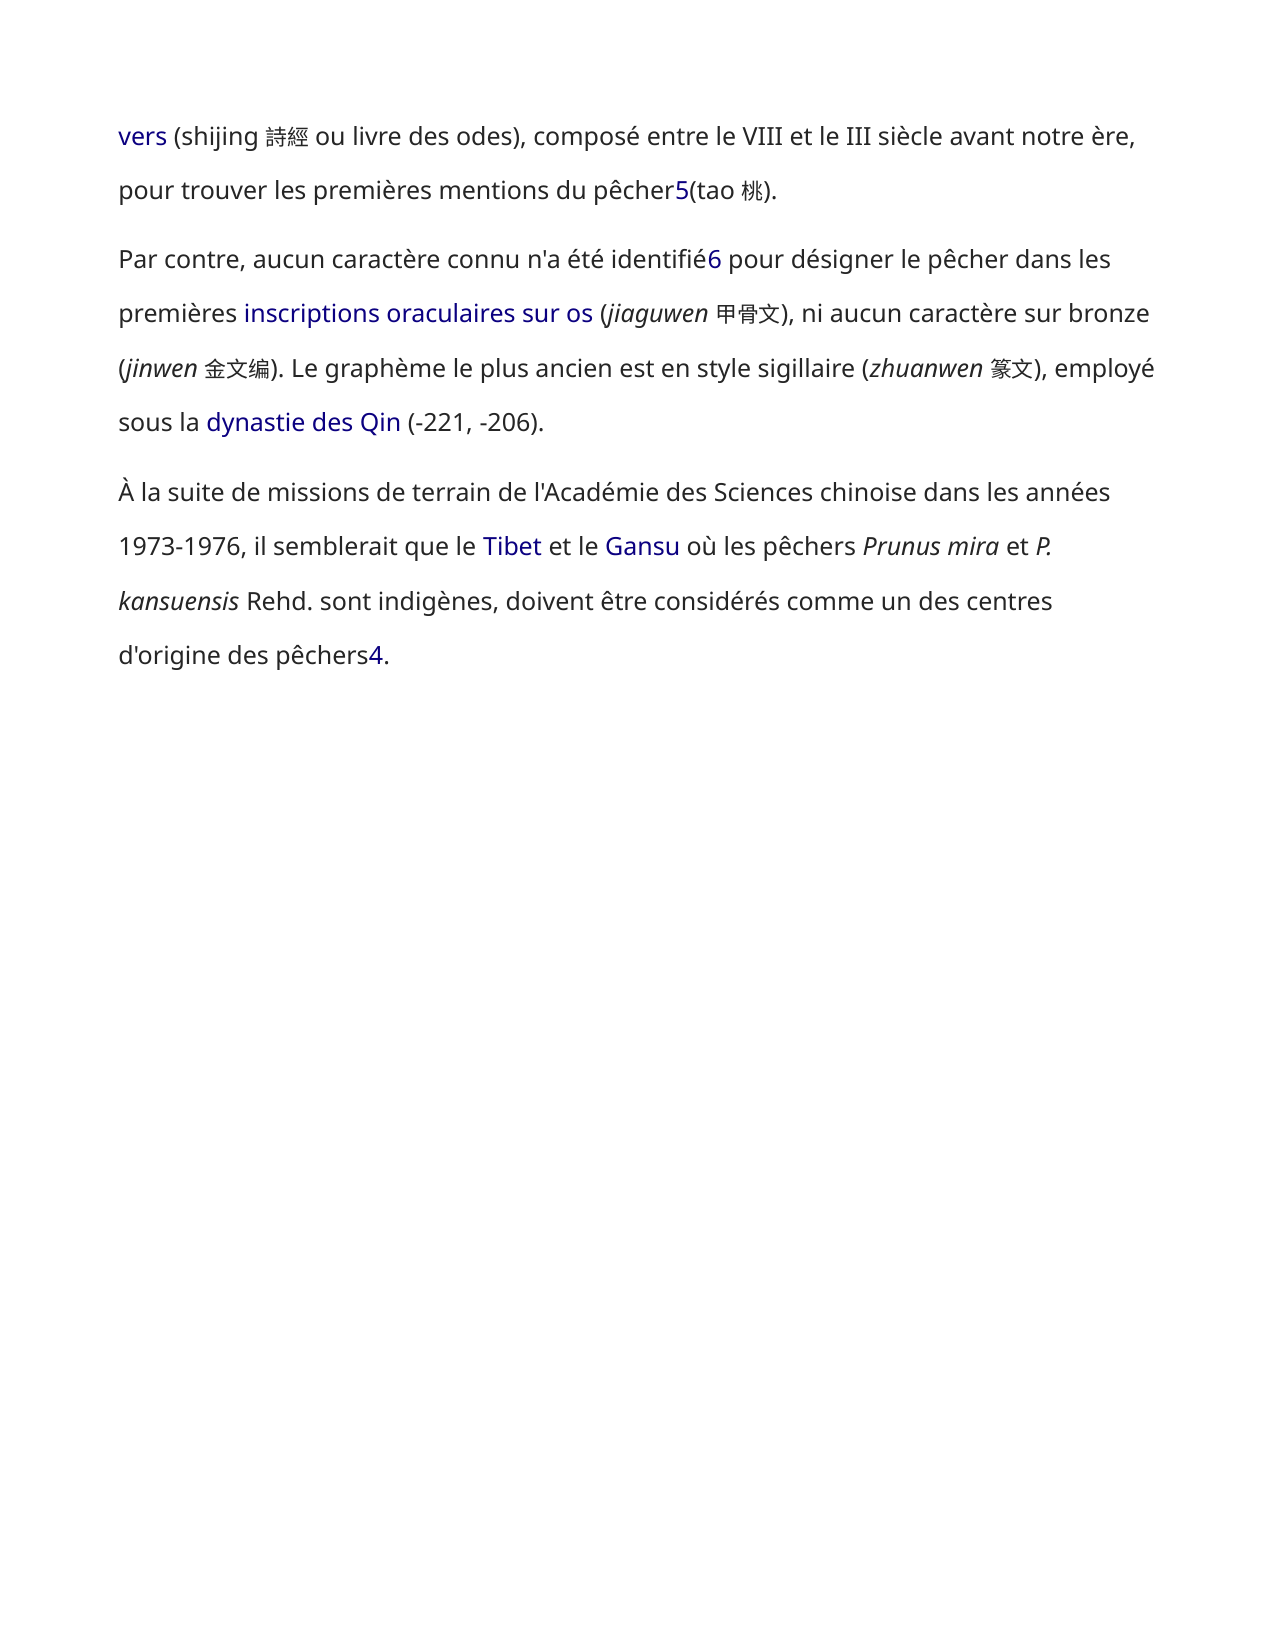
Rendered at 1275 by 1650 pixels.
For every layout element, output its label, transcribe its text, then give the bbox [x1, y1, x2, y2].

text Par contre, aucun caractère connu n'a été identifié6 pour désigner le pêcher dans les premières inscriptions oraculaires sur os (jiaguwen 甲骨文), ni aucun caractère sur bronze (jinwen 金文编). Le graphème le plus ancien est en style sigillaire (zhuanwen 篆文), employé sous la dynastie des Qin (-221, -206). [118, 242, 1157, 439]
text À la suite de missions de terrain de l'Académie des Sciences chinoise dans les années 1973-1976, il semblerait que le Tibet et le Gansu où les pêchers Prunus mira et P. kansuensis Rehd. sont indigènes, doivent être considérés comme un des centres d'origine des pêchers4. [118, 474, 1157, 672]
text vers (shijing 詩經 ou livre des odes), composé entre le VIII et le III siècle avant notre ère, pour trouver les premières mentions du pêcher5(tao 桃). [118, 118, 1157, 207]
